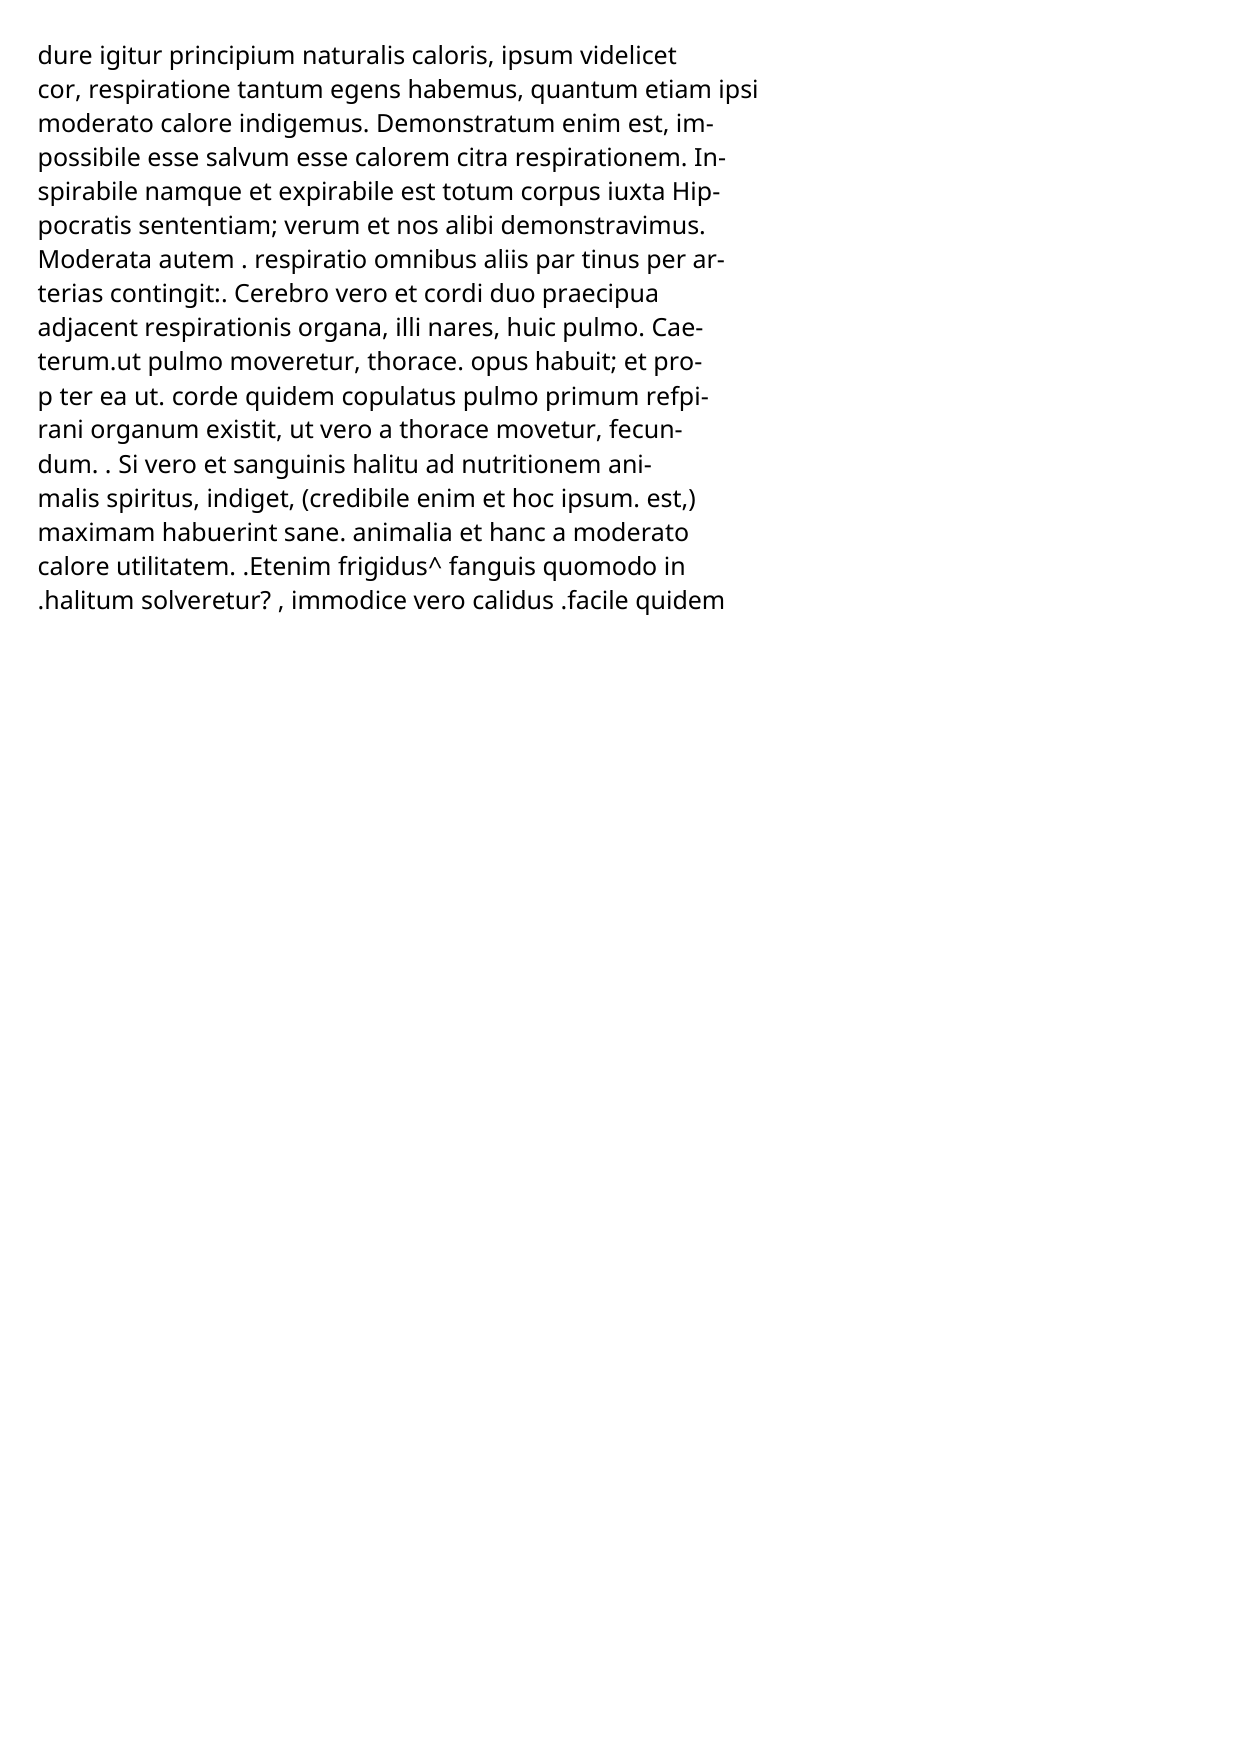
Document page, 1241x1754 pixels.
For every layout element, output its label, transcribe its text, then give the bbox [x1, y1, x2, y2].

text dure igitur principium naturalis caloris, ipsum videlicet cor, respiratione tantum egens habemus, quantum etiam ipsi moderato calore indigemus. Demonstratum enim est, im- possibile esse salvum esse calorem citra respirationem. In- spirabile namque et expirabile est totum corpus iuxta Hip- pocratis sententiam; verum et nos alibi demonstravimus. Moderata autem . respiratio omnibus aliis par tinus per ar- terias contingit:. Cerebro vero et cordi duo praecipua adjacent respirationis organa, illi nares, huic pulmo. Cae- terum.ut pulmo moveretur, thorace. opus habuit; et pro- p ter ea ut. corde quidem copulatus pulmo primum refpi- rani organum existit, ut vero a thorace movetur, fecun- dum. . Si vero et sanguinis halitu ad nutritionem ani- malis spiritus, indiget, (credibile enim et hoc ipsum. est,) maximam habuerint sane. animalia et hanc a moderato calore utilitatem. .Etenim frigidus^ fanguis quomodo in .halitum solveretur? , immodice vero calidus .facile quidem [37, 37, 1203, 617]
